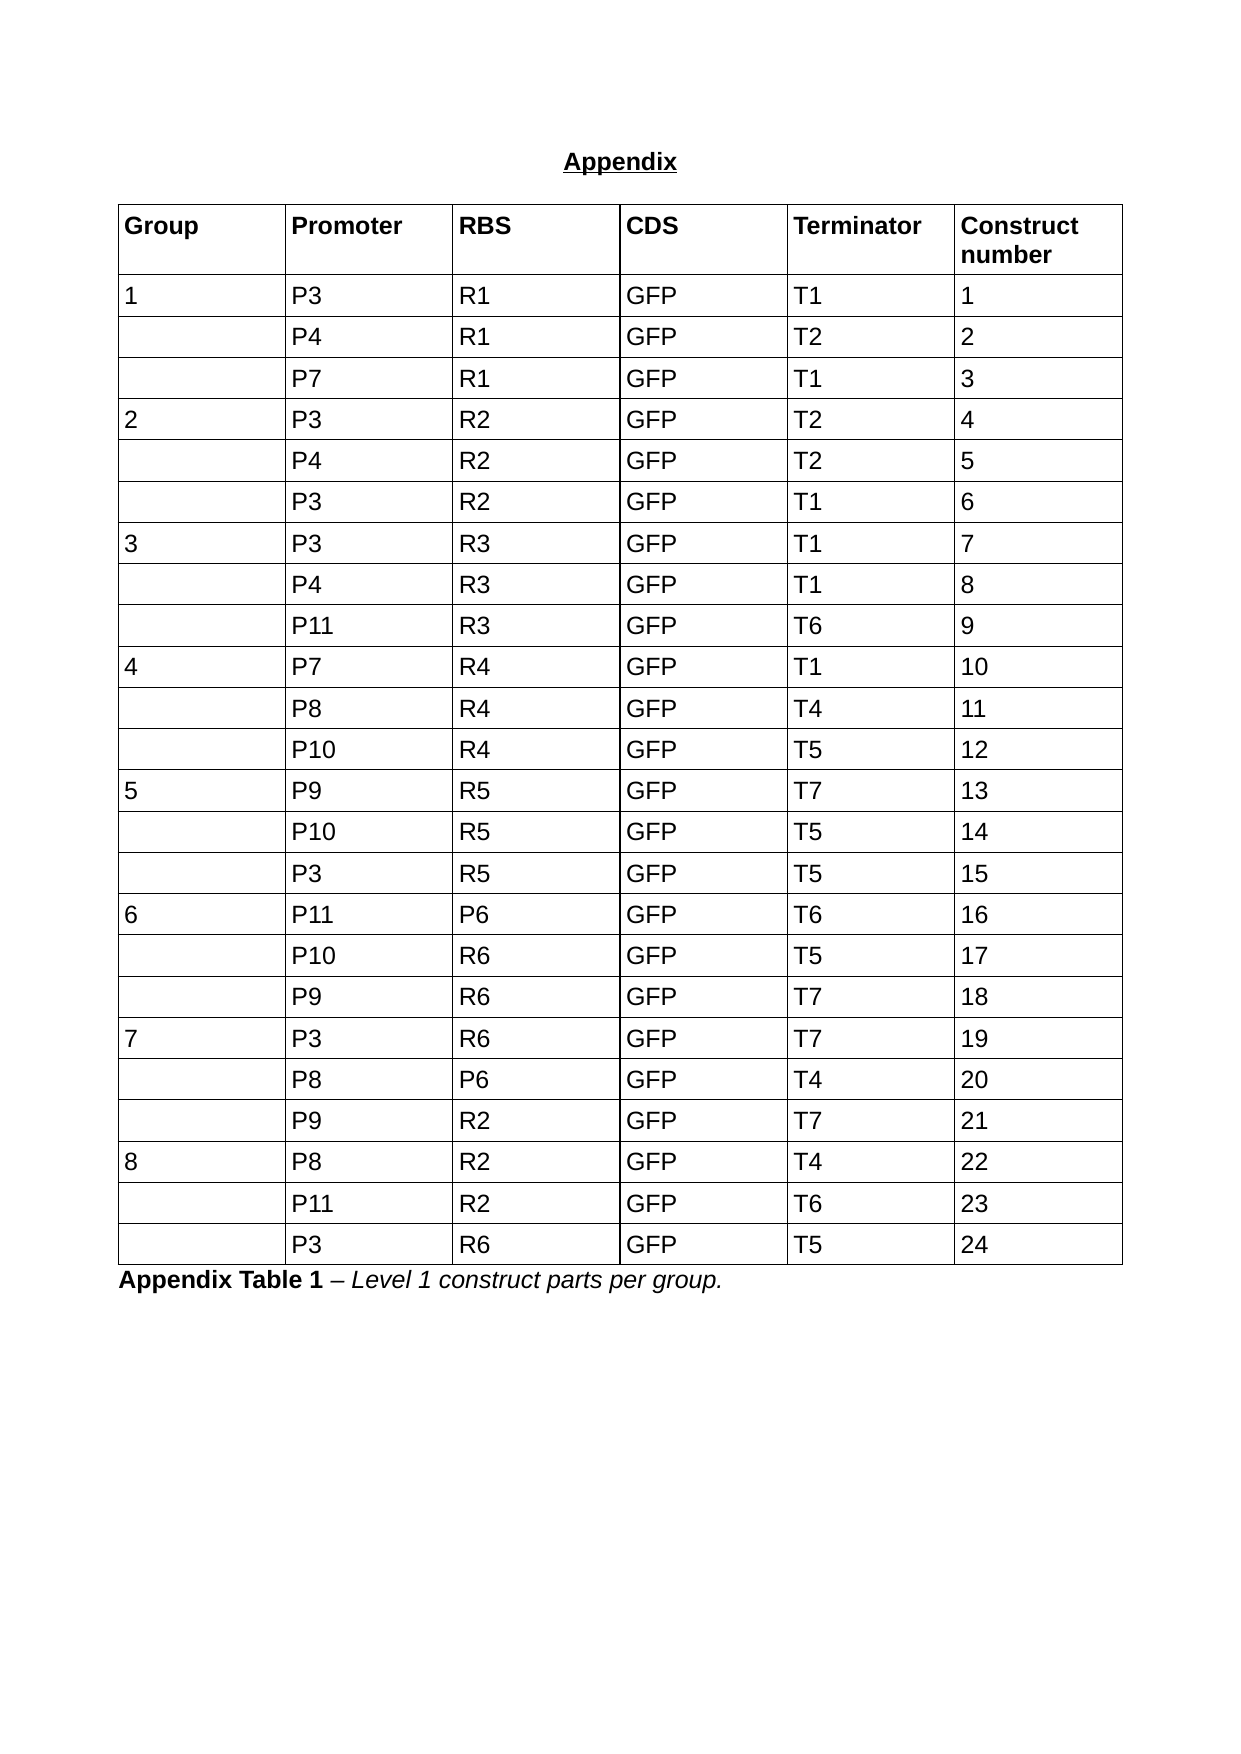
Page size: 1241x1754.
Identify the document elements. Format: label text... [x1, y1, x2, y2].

table_cell R6 [453, 1018, 619, 1058]
text Appendix [118, 147, 1122, 176]
table_cell T5 [788, 853, 954, 893]
table_cell R2 [453, 399, 619, 439]
table_cell 3 [955, 358, 1122, 398]
table_cell [119, 812, 285, 852]
table_cell P11 [286, 1183, 452, 1223]
table_cell GFP [621, 1100, 787, 1141]
table_cell GFP [621, 1142, 787, 1182]
table_cell P8 [286, 688, 452, 728]
table_cell [119, 688, 285, 728]
table_cell T1 [788, 564, 954, 604]
table_cell P3 [286, 853, 452, 893]
table_header Terminator [788, 205, 954, 274]
table_cell GFP [621, 688, 787, 728]
table_cell [119, 853, 285, 893]
table_cell 19 [955, 1018, 1122, 1058]
table_cell P7 [286, 647, 452, 687]
table_cell GFP [621, 894, 787, 934]
table_cell [119, 358, 285, 398]
table_cell GFP [621, 1224, 787, 1264]
table_cell P6 [453, 894, 619, 934]
table_cell T7 [788, 1100, 954, 1141]
table_cell 8 [119, 1142, 285, 1182]
table_cell GFP [621, 853, 787, 893]
table_cell GFP [621, 482, 787, 522]
table_cell GFP [621, 812, 787, 852]
table_cell P11 [286, 894, 452, 934]
table_cell 17 [955, 935, 1122, 976]
table_cell 2 [955, 317, 1122, 357]
table_cell GFP [621, 358, 787, 398]
table_cell R3 [453, 564, 619, 604]
table_cell P4 [286, 440, 452, 481]
table_cell P8 [286, 1142, 452, 1182]
table_cell [119, 977, 285, 1017]
table_cell 23 [955, 1183, 1122, 1223]
table_cell T5 [788, 935, 954, 976]
table_cell 4 [119, 647, 285, 687]
table_cell 7 [119, 1018, 285, 1058]
table_cell 22 [955, 1142, 1122, 1182]
table_cell [119, 317, 285, 357]
table_cell T7 [788, 770, 954, 811]
table_cell R5 [453, 853, 619, 893]
table_cell P9 [286, 977, 452, 1017]
table_cell T1 [788, 275, 954, 316]
table_cell R6 [453, 1224, 619, 1264]
table_cell R1 [453, 358, 619, 398]
table_header CDS [621, 205, 787, 274]
table_cell GFP [621, 399, 787, 439]
table_cell [119, 1100, 285, 1141]
table_cell 11 [955, 688, 1122, 728]
table_header Group [119, 205, 285, 274]
table_cell 16 [955, 894, 1122, 934]
table_cell P10 [286, 935, 452, 976]
table_cell P6 [453, 1059, 619, 1099]
table_cell R6 [453, 977, 619, 1017]
table_cell GFP [621, 564, 787, 604]
table_cell T5 [788, 812, 954, 852]
table_cell 8 [955, 564, 1122, 604]
table_cell R3 [453, 605, 619, 646]
table_cell 2 [119, 399, 285, 439]
table_cell 6 [119, 894, 285, 934]
table_cell GFP [621, 1183, 787, 1223]
table_cell [119, 564, 285, 604]
table_cell P9 [286, 770, 452, 811]
table_cell [119, 1183, 285, 1223]
table_cell T4 [788, 1142, 954, 1182]
table_cell GFP [621, 1059, 787, 1099]
table_cell R6 [453, 935, 619, 976]
table_cell T6 [788, 894, 954, 934]
table_cell [119, 440, 285, 481]
table_cell P3 [286, 399, 452, 439]
table_header RBS [453, 205, 619, 274]
table_cell R2 [453, 482, 619, 522]
table_cell GFP [621, 523, 787, 563]
table_cell T1 [788, 358, 954, 398]
table_cell 9 [955, 605, 1122, 646]
table_cell R4 [453, 688, 619, 728]
table_cell 10 [955, 647, 1122, 687]
table_cell P7 [286, 358, 452, 398]
table_cell [119, 605, 285, 646]
table_cell P3 [286, 275, 452, 316]
table_cell 15 [955, 853, 1122, 893]
table_cell 14 [955, 812, 1122, 852]
table_cell P9 [286, 1100, 452, 1141]
table_cell P3 [286, 1018, 452, 1058]
table_cell R5 [453, 770, 619, 811]
table_cell T1 [788, 482, 954, 522]
table_cell R2 [453, 1142, 619, 1182]
table_cell R2 [453, 1100, 619, 1141]
table_cell R1 [453, 317, 619, 357]
table_cell P4 [286, 564, 452, 604]
table_cell [119, 935, 285, 976]
table_cell GFP [621, 977, 787, 1017]
table_cell T7 [788, 977, 954, 1017]
table_cell T1 [788, 647, 954, 687]
table_cell T7 [788, 1018, 954, 1058]
table_cell 18 [955, 977, 1122, 1017]
table_cell R1 [453, 275, 619, 316]
table_cell P3 [286, 482, 452, 522]
table_cell GFP [621, 647, 787, 687]
table_cell 6 [955, 482, 1122, 522]
table_cell R4 [453, 729, 619, 769]
table_cell 1 [955, 275, 1122, 316]
table_cell [119, 729, 285, 769]
table_cell P11 [286, 605, 452, 646]
table_cell 21 [955, 1100, 1122, 1141]
table_cell GFP [621, 770, 787, 811]
table_cell T2 [788, 317, 954, 357]
table_cell T5 [788, 1224, 954, 1264]
table_cell R5 [453, 812, 619, 852]
table_cell GFP [621, 729, 787, 769]
table_cell P10 [286, 812, 452, 852]
table_cell 13 [955, 770, 1122, 811]
table_cell GFP [621, 605, 787, 646]
table_cell [119, 482, 285, 522]
text Appendix Table 1 – Level 1 construct parts per group. [118, 1265, 1122, 1294]
table_cell R4 [453, 647, 619, 687]
table_cell T6 [788, 605, 954, 646]
table_header Promoter [286, 205, 452, 274]
table_cell T4 [788, 688, 954, 728]
table_cell R3 [453, 523, 619, 563]
table_cell P8 [286, 1059, 452, 1099]
table_cell GFP [621, 317, 787, 357]
table_cell T5 [788, 729, 954, 769]
table_cell T2 [788, 399, 954, 439]
table_cell 4 [955, 399, 1122, 439]
table_cell T2 [788, 440, 954, 481]
table_cell [119, 1224, 285, 1264]
table_cell 12 [955, 729, 1122, 769]
table_header Construct number [955, 205, 1122, 274]
table_cell GFP [621, 440, 787, 481]
table_cell GFP [621, 935, 787, 976]
table_cell P10 [286, 729, 452, 769]
table_cell T6 [788, 1183, 954, 1223]
table_cell R2 [453, 440, 619, 481]
table_cell 7 [955, 523, 1122, 563]
table_cell 5 [955, 440, 1122, 481]
table_cell 5 [119, 770, 285, 811]
table_cell T4 [788, 1059, 954, 1099]
table_cell P3 [286, 1224, 452, 1264]
table_cell R2 [453, 1183, 619, 1223]
table_cell T1 [788, 523, 954, 563]
table_cell 24 [955, 1224, 1122, 1264]
table_cell 3 [119, 523, 285, 563]
table_cell 1 [119, 275, 285, 316]
table_cell 20 [955, 1059, 1122, 1099]
table_cell [119, 1059, 285, 1099]
table_cell P3 [286, 523, 452, 563]
table_cell P4 [286, 317, 452, 357]
table_cell GFP [621, 1018, 787, 1058]
table_cell GFP [621, 275, 787, 316]
